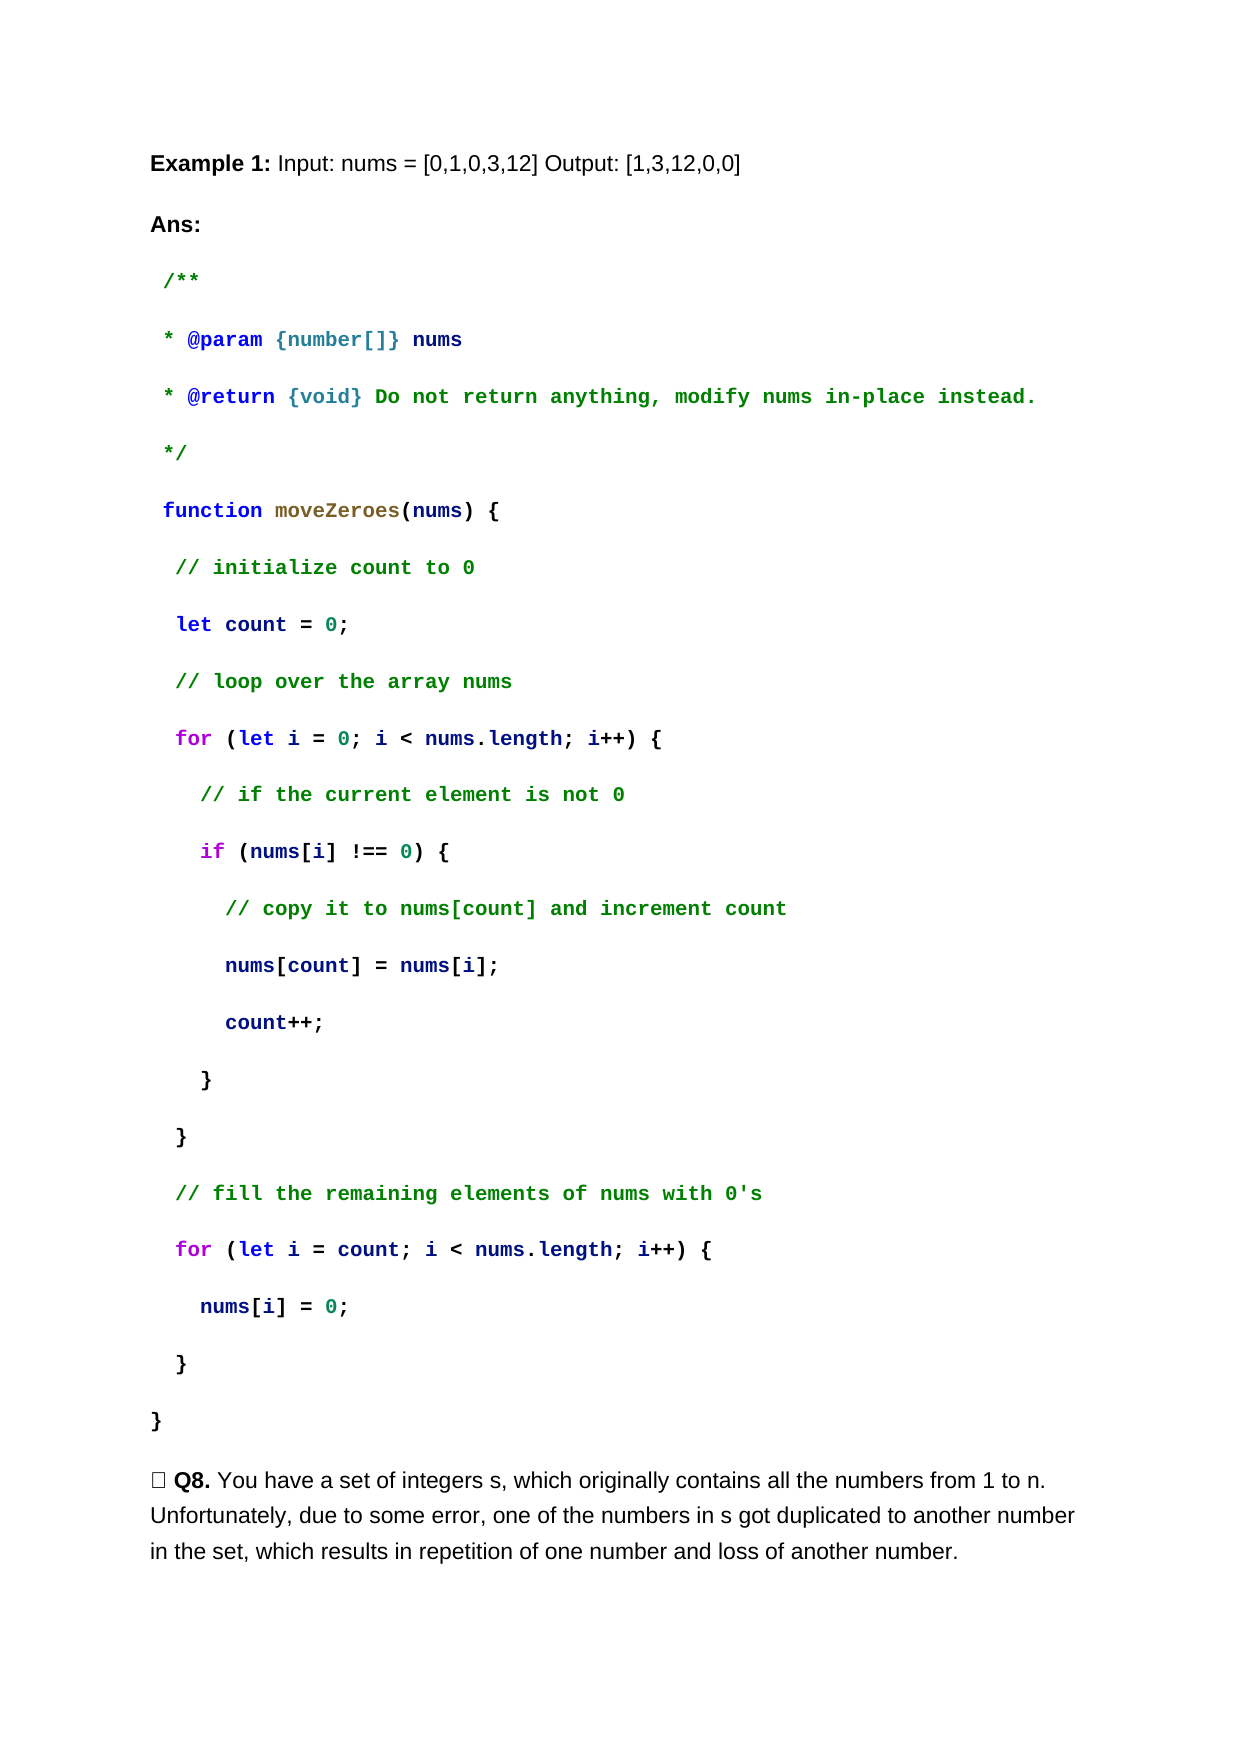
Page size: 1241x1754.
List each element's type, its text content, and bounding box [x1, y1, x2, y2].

text nums[i] = 0; [150, 1296, 1090, 1320]
text Example 1: Input: nums = [0,1,0,3,12] Output: [1,3,12,0,0] [150, 150, 1090, 176]
text // fill the remaining elements of nums with 0's [150, 1182, 1090, 1206]
text for (let i = count; i < nums.length; i++) { [150, 1239, 1090, 1263]
text } [150, 1126, 1090, 1149]
text for (let i = 0; i < nums.length; i++) { [150, 727, 1090, 751]
text let count = 0; [150, 614, 1090, 637]
text nums[count] = nums[i]; [150, 955, 1090, 979]
text // loop over the array nums [150, 671, 1090, 694]
text 💡 Q8. You have a set of integers s, which originally contains all the numbers from 1 to n. Unfortunately, due to some error, one of the numbers in s got duplicated to another number in the set, which results in repetition of one number and loss of another number. [150, 1467, 1090, 1564]
text function moveZeroes(nums) { [150, 500, 1090, 524]
text } [150, 1353, 1090, 1377]
text } [150, 1410, 1090, 1434]
text * @param {number[]} nums [150, 329, 1090, 353]
text // copy it to nums[count] and increment count [150, 898, 1090, 922]
text count++; [150, 1012, 1090, 1036]
text // initialize count to 0 [150, 557, 1090, 581]
text } [150, 1069, 1090, 1092]
text * @return {void} Do not return anything, modify nums in-place instead. [150, 386, 1090, 410]
text // if the current element is not 0 [150, 784, 1090, 808]
text */ [150, 443, 1090, 467]
text if (nums[i] !== 0) { [150, 841, 1090, 865]
text Ans: [150, 211, 1090, 237]
text /** [150, 271, 1090, 295]
